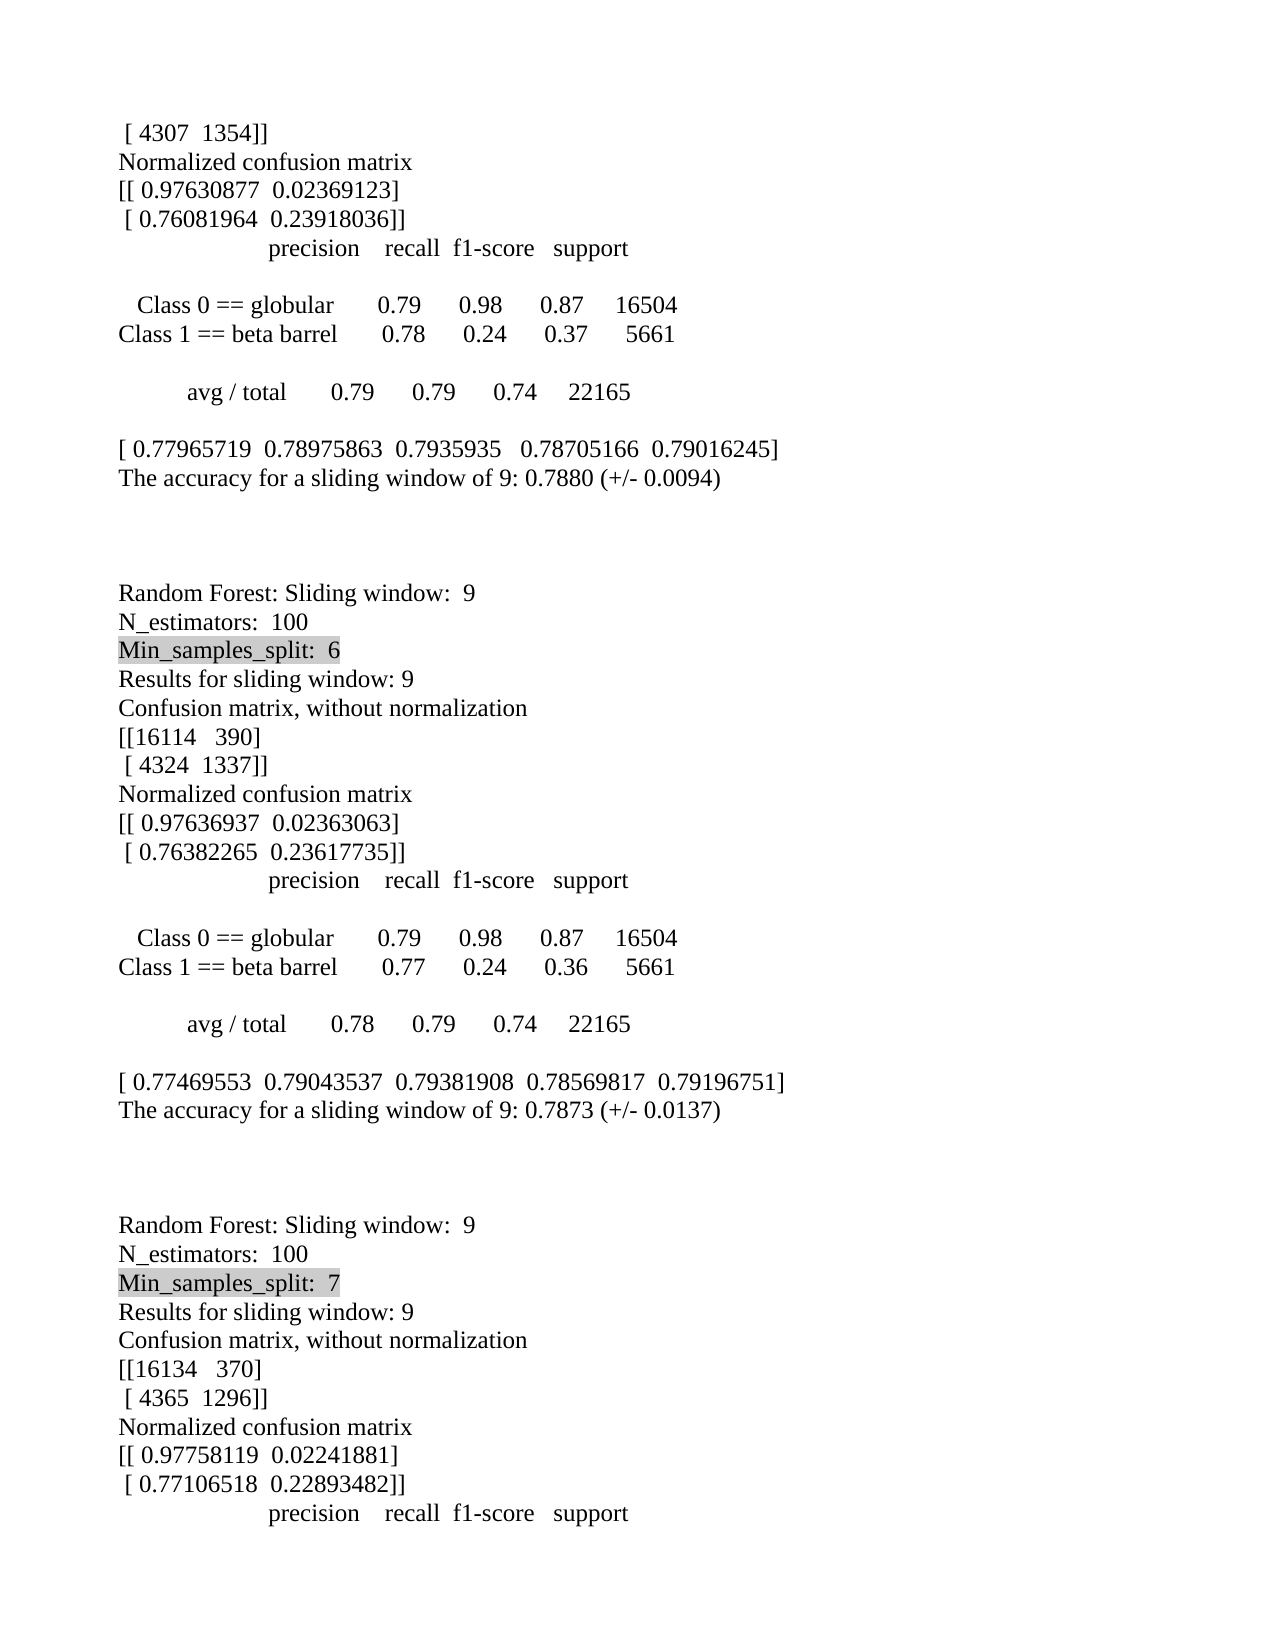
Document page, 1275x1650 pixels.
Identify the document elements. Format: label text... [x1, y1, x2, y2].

text [ 0.77106518 0.22893482]] [118, 1469, 1157, 1498]
text Min_samples_split: 7 [118, 1268, 1157, 1297]
text [ 4365 1296]] [118, 1383, 1157, 1412]
text [[ 0.97758119 0.02241881] [118, 1441, 1157, 1469]
text precision recall f1-score support [118, 233, 1157, 262]
text [ 0.76382265 0.23617735]] [118, 837, 1157, 866]
text [[ 0.97636937 0.02363063] [118, 808, 1157, 837]
text Class 1 == beta barrel 0.77 0.24 0.36 5661 [118, 952, 1157, 981]
text [ 0.77469553 0.79043537 0.79381908 0.78569817 0.79196751] [118, 1067, 1157, 1096]
text Random Forest: Sliding window: 9 [118, 1211, 1157, 1239]
text Class 0 == globular 0.79 0.98 0.87 16504 [118, 291, 1157, 319]
text The accuracy for a sliding window of 9: 0.7880 (+/- 0.0094) [118, 463, 1157, 492]
text Normalized confusion matrix [118, 779, 1157, 808]
text precision recall f1-score support [118, 866, 1157, 894]
text [[16114 390] [118, 722, 1157, 751]
text avg / total 0.79 0.79 0.74 22165 [118, 377, 1157, 406]
text precision recall f1-score support [118, 1498, 1157, 1527]
text Results for sliding window: 9 [118, 664, 1157, 693]
text Confusion matrix, without normalization [118, 1326, 1157, 1354]
text [ 4307 1354]] [118, 118, 1157, 147]
text [ 4324 1337]] [118, 751, 1157, 779]
text avg / total 0.78 0.79 0.74 22165 [118, 1009, 1157, 1038]
text Random Forest: Sliding window: 9 [118, 578, 1157, 607]
text Results for sliding window: 9 [118, 1297, 1157, 1326]
text N_estimators: 100 [118, 607, 1157, 636]
text Normalized confusion matrix [118, 147, 1157, 176]
text Normalized confusion matrix [118, 1412, 1157, 1441]
text Class 0 == globular 0.79 0.98 0.87 16504 [118, 923, 1157, 952]
text The accuracy for a sliding window of 9: 0.7873 (+/- 0.0137) [118, 1096, 1157, 1124]
text [ 0.76081964 0.23918036]] [118, 204, 1157, 233]
text [ 0.77965719 0.78975863 0.7935935 0.78705166 0.79016245] [118, 434, 1157, 463]
text [[16134 370] [118, 1354, 1157, 1383]
text N_estimators: 100 [118, 1239, 1157, 1268]
text Min_samples_split: 6 [118, 636, 1157, 664]
text [[ 0.97630877 0.02369123] [118, 176, 1157, 204]
text Class 1 == beta barrel 0.78 0.24 0.37 5661 [118, 319, 1157, 348]
text Confusion matrix, without normalization [118, 693, 1157, 722]
